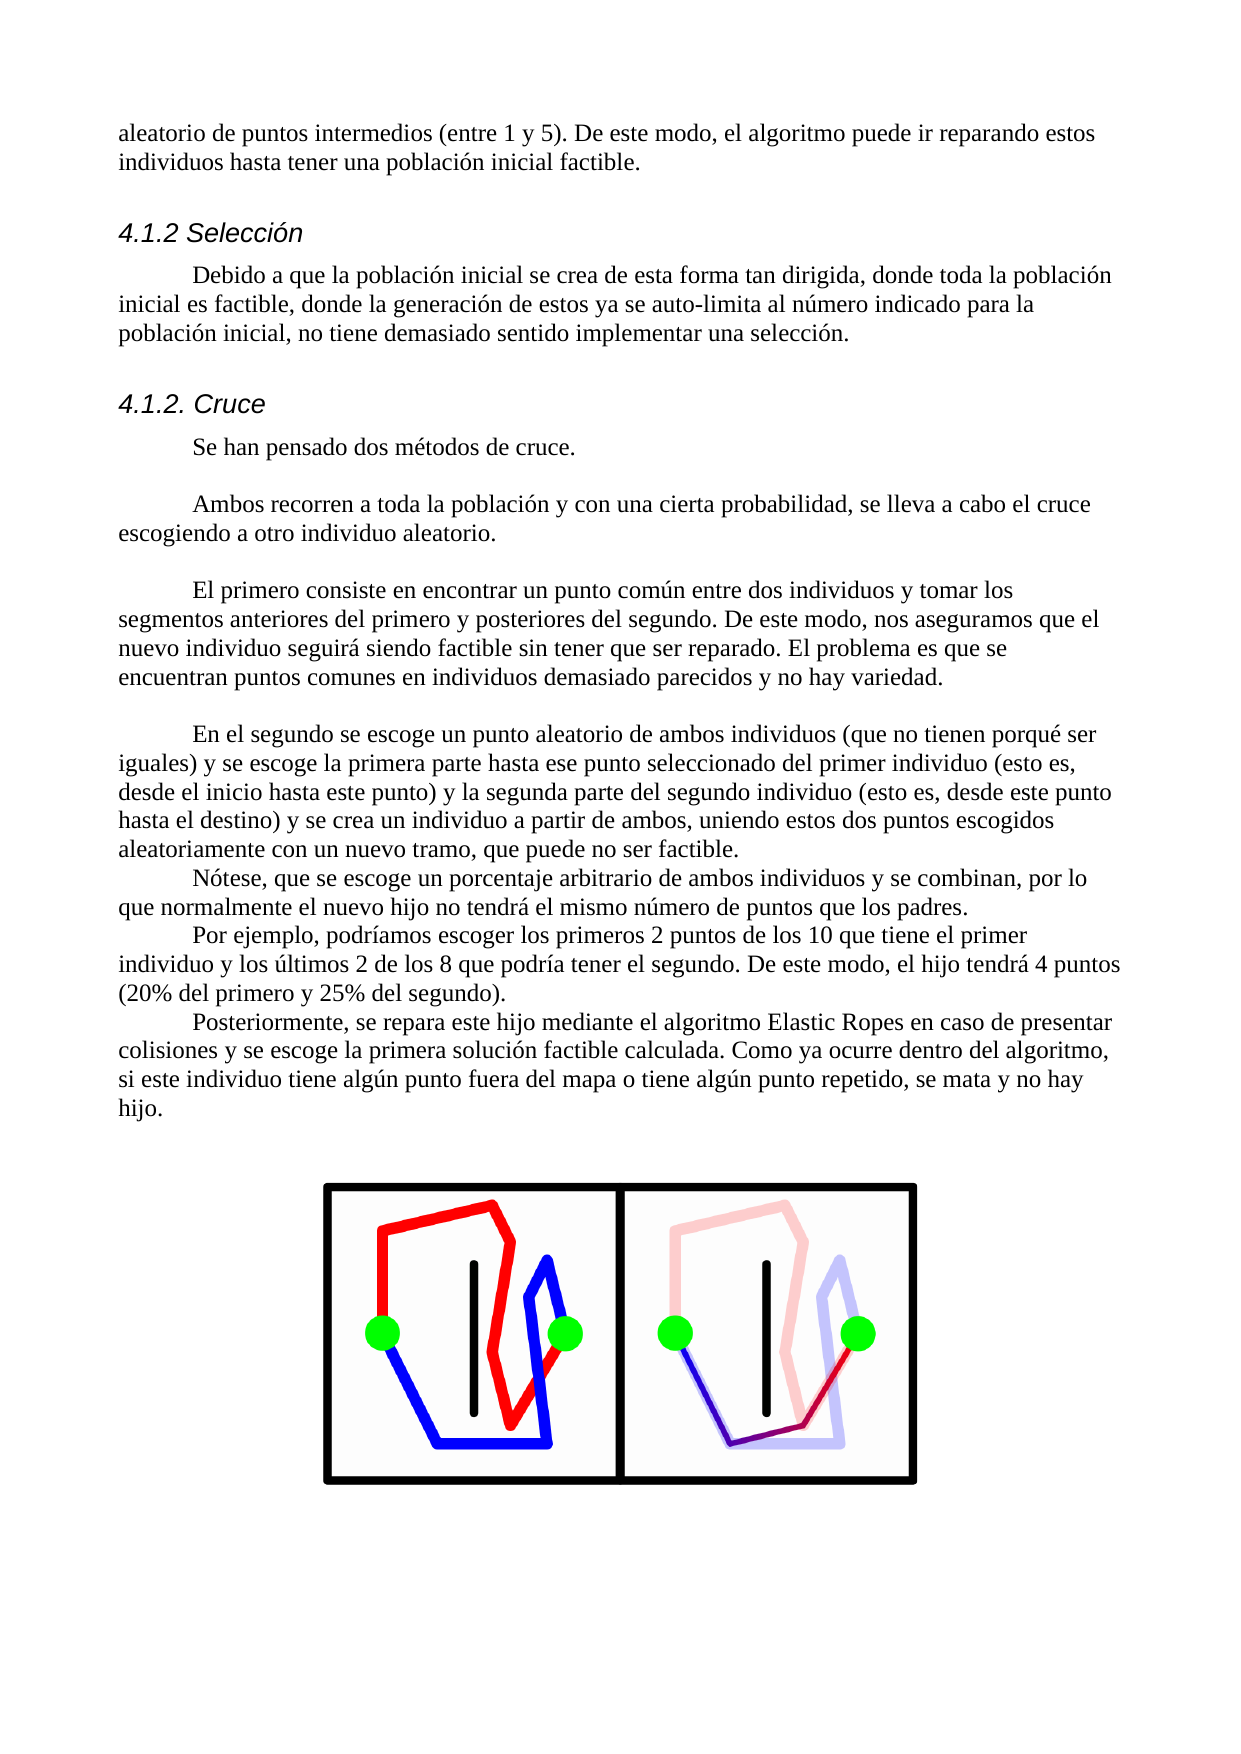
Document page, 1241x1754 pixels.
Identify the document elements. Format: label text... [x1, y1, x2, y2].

text En el segundo se escoge un punto aleatorio de ambos individuos (que no tienen porqué ser iguales) y se escoge la primera parte hasta ese punto seleccionado del primer individuo (esto es, desde el inicio hasta este punto) y la segunda parte del segundo individuo (esto es, desde este punto hasta el destino) y se crea un individuo a partir de ambos, uniendo estos dos puntos escogidos aleatoriamente con un nuevo tramo, que puede no ser factible. [118, 719, 1122, 863]
text Se han pensado dos métodos de cruce. [118, 432, 1122, 461]
text Por ejemplo, podríamos escoger los primeros 2 puntos de los 10 que tiene el primer individuo y los últimos 2 de los 8 que podría tener el segundo. De este modo, el hijo tendrá 4 puntos (20% del primero y 25% del segundo). [118, 921, 1122, 1007]
text aleatorio de puntos intermedios (entre 1 y 5). De este modo, el algoritmo puede ir reparando estos individuos hasta tener una población inicial factible. [118, 118, 1122, 176]
subtitle 4.1.2 Selección [118, 217, 1122, 248]
text Debido a que la población inicial se crea de esta forma tan dirigida, donde toda la población inicial es factible, donde la generación de estos ya se auto-limita al número indicado para la población inicial, no tiene demasiado sentido implementar una selección. [118, 261, 1122, 347]
text Posteriormente, se repara este hijo mediante el algoritmo Elastic Ropes en caso de presentar colisiones y se escoge la primera solución factible calculada. Como ya ocurre dentro del algoritmo, si este individuo tiene algún punto fuera del mapa o tiene algún punto repetido, se mata y no hay hijo. [118, 1007, 1122, 1122]
subtitle 4.1.2. Cruce [118, 388, 1122, 419]
picture [309, 1150, 931, 1517]
text Ambos recorren a toda la población y con una cierta probabilidad, se lleva a cabo el cruce escogiendo a otro individuo aleatorio. [118, 489, 1122, 547]
text El primero consiste en encontrar un punto común entre dos individuos y tomar los segmentos anteriores del primero y posteriores del segundo. De este modo, nos aseguramos que el nuevo individuo seguirá siendo factible sin tener que ser reparado. El problema es que se encuentran puntos comunes en individuos demasiado parecidos y no hay variedad. [118, 576, 1122, 691]
text Nótese, que se escoge un porcentaje arbitrario de ambos individuos y se combinan, por lo que normalmente el nuevo hijo no tendrá el mismo número de puntos que los padres. [118, 863, 1122, 921]
